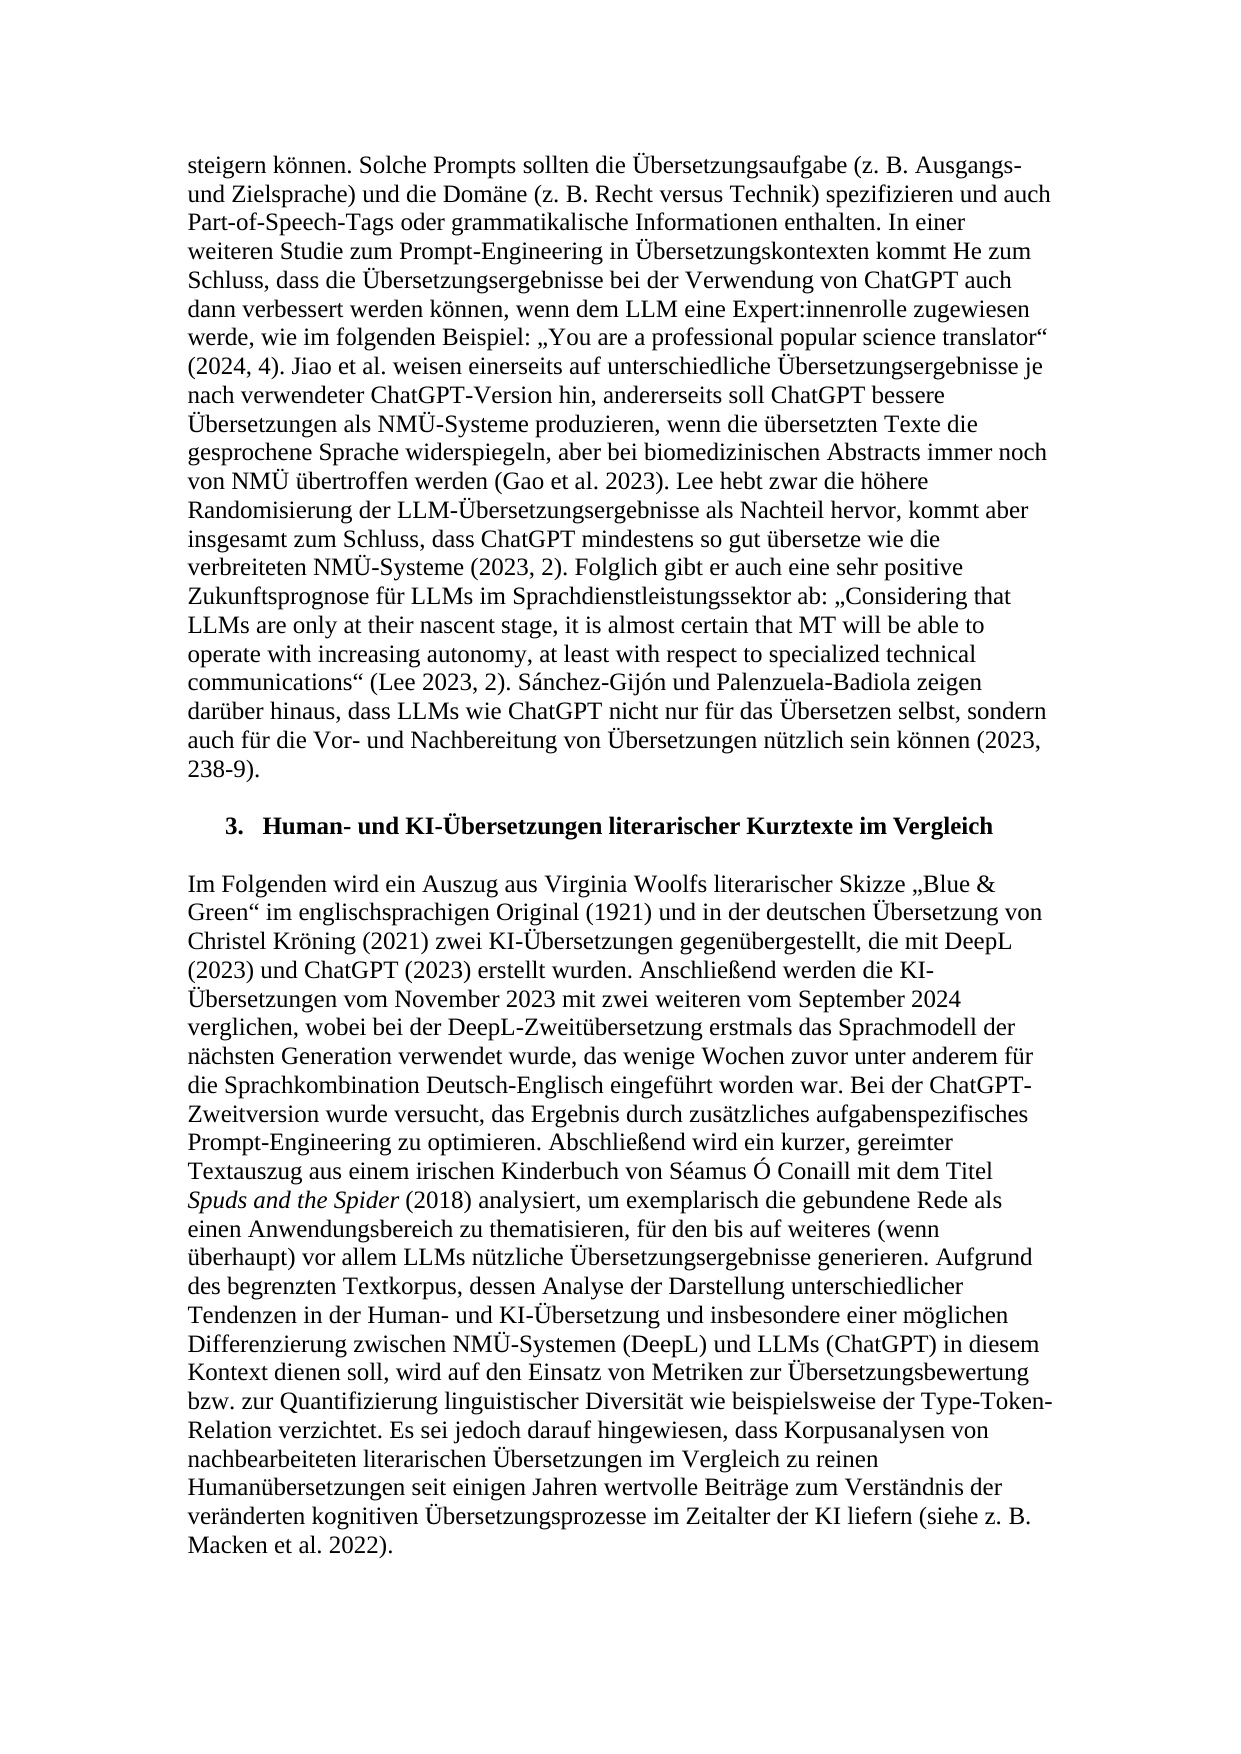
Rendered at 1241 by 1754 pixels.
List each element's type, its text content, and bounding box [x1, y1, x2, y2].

text Im Folgenden wird ein Auszug aus Virginia Woolfs literarischer Skizze „Blue & Green“ im englischsprachigen Original (1921) und in der deutschen Übersetzung von Christel Kröning (2021) zwei KI-Übersetzungen gegenübergestellt, die mit DeepL (2023) und ChatGPT (2023) erstellt wurden. Anschließend werden die KI-Übersetzungen vom November 2023 mit zwei weiteren vom September 2024 verglichen, wobei bei der DeepL-Zweitübersetzung erstmals das Sprachmodell der nächsten Generation verwendet wurde, das wenige Wochen zuvor unter anderem für die Sprachkombination Deutsch-Englisch eingeführt worden war. Bei der ChatGPT-Zweitversion wurde versucht, das Ergebnis durch zusätzliches aufgabenspezifisches Prompt-Engineering zu optimieren. Abschließend wird ein kurzer, gereimter Textauszug aus einem irischen Kinderbuch von Séamus Ó Conaill mit dem Titel Spuds and the Spider (2018) analysiert, um exemplarisch die gebundene Rede als einen Anwendungsbereich zu thematisieren, für den bis auf weiteres (wenn überhaupt) vor allem LLMs nützliche Übersetzungsergebnisse generieren. Aufgrund des begrenzten Textkorpus, dessen Analyse der Darstellung unterschiedlicher Tendenzen in der Human- und KI-Übersetzung und insbesondere einer möglichen Differenzierung zwischen NMÜ-Systemen (DeepL) und LLMs (ChatGPT) in diesem Kontext dienen soll, wird auf den Einsatz von Metriken zur Übersetzungsbewertung bzw. zur Quantifizierung linguistischer Diversität wie beispielsweise der Type-Token-Relation verzichtet. Es sei jedoch darauf hingewiesen, dass Korpusanalysen von nachbearbeiteten literarischen Übersetzungen im Vergleich zu reinen Humanübersetzungen seit einigen Jahren wertvolle Beiträge zum Verständnis der veränderten kognitiven Übersetzungsprozesse im Zeitalter der KI liefern (siehe z. B. Macken et al. 2022). [187, 869, 1053, 1559]
text steigern können. Solche Prompts sollten die Übersetzungsaufgabe (z. B. Ausgangs- und Zielsprache) und die Domäne (z. B. Recht versus Technik) spezifizieren und auch Part-of-Speech-Tags oder grammatikalische Informationen enthalten. In einer weiteren Studie zum Prompt-Engineering in Übersetzungskontexten kommt He zum Schluss, dass die Übersetzungsergebnisse bei der Verwendung von ChatGPT auch dann verbessert werden können, wenn dem LLM eine Expert:innenrolle zugewiesen werde, wie im folgenden Beispiel: „You are a professional popular science translator“ (2024, 4). Jiao et al. weisen einerseits auf unterschiedliche Übersetzungsergebnisse je nach verwendeter ChatGPT-Version hin, andererseits soll ChatGPT bessere Übersetzungen als NMÜ-Systeme produzieren, wenn die übersetzten Texte die gesprochene Sprache widerspiegeln, aber bei biomedizinischen Abstracts immer noch von NMÜ übertroffen werden (Gao et al. 2023). Lee hebt zwar die höhere Randomisierung der LLM-Übersetzungsergebnisse als Nachteil hervor, kommt aber insgesamt zum Schluss, dass ChatGPT mindestens so gut übersetze wie die verbreiteten NMÜ-Systeme (2023, 2). Folglich gibt er auch eine sehr positive Zukunftsprognose für LLMs im Sprachdienstleistungssektor ab: „Considering that LLMs are only at their nascent stage, it is almost certain that MT will be able to operate with increasing autonomy, at least with respect to specialized technical communications“ (Lee 2023, 2). Sánchez-Gijón und Palenzuela-Badiola zeigen darüber hinaus, dass LLMs wie ChatGPT nicht nur für das Übersetzen selbst, sondern auch für die Vor- und Nachbereitung von Übersetzungen nützlich sein können (2023, 238-9). [187, 150, 1053, 782]
list Human- und KI-Übersetzungen literarischer Kurztexte im Vergleich [225, 811, 1053, 840]
